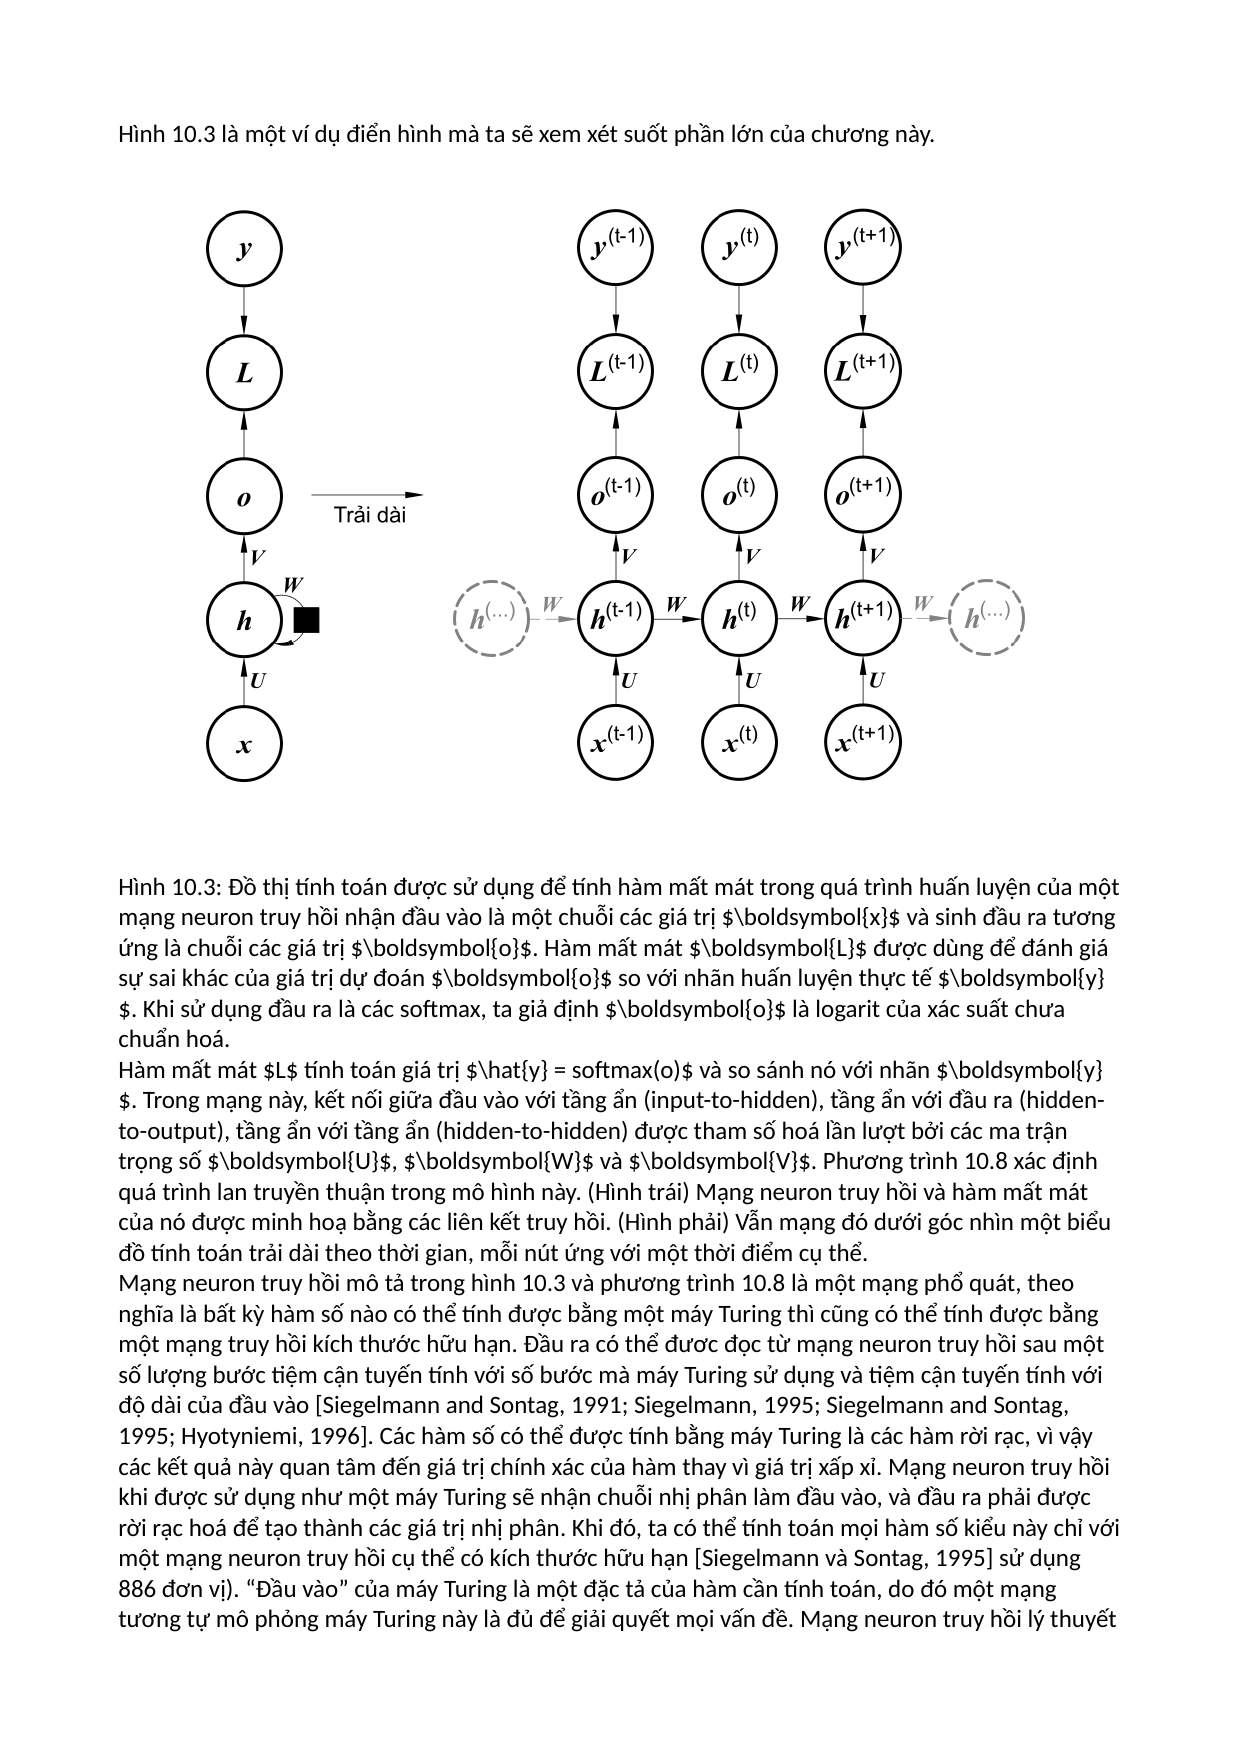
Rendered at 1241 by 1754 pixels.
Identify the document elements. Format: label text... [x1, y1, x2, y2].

text Mạng neuron truy hồi mô tả trong hình 10.3 và phương trình 10.8 là một mạng phổ quát, theo nghĩa là bất kỳ hàm số nào có thể tính được bằng một máy Turing thì cũng có thể tính được bằng một mạng truy hồi kích thước hữu hạn. Đầu ra có thể đươc đọc từ mạng neuron truy hồi sau một số lượng bước tiệm cận tuyến tính với số bước mà máy Turing sử dụng và tiệm cận tuyến tính với độ dài của đầu vào [Siegelmann and Sontag, 1991; Siegelmann, 1995; Siegelmann and Sontag, 1995; Hyotyniemi, 1996]. Các hàm số có thể được tính bằng máy Turing là các hàm rời rạc, vì vậy các kết quả này quan tâm đến giá trị chính xác của hàm thay vì giá trị xấp xỉ. Mạng neuron truy hồi khi được sử dụng như một máy Turing sẽ nhận chuỗi nhị phân làm đầu vào, và đầu ra phải được rời rạc hoá để tạo thành các giá trị nhị phân. Khi đó, ta có thể tính toán mọi hàm số kiểu này chỉ với một mạng neuron truy hồi cụ thể có kích thước hữu hạn [Siegelmann và Sontag, 1995] sử dụng 886 đơn vị). “Đầu vào” của máy Turing là một đặc tả của hàm cần tính toán, do đó một mạng tương tự mô phỏng máy Turing này là đủ để giải quyết mọi vấn đề. Mạng neuron truy hồi lý thuyết [118, 1267, 1122, 1634]
text Hình 10.3: Đồ thị tính toán được sử dụng để tính hàm mất mát trong quá trình huấn luyện của một mạng neuron truy hồi nhận đầu vào là một chuỗi các giá trị $\boldsymbol{x}$ và sinh đầu ra tương ứng là chuỗi các giá trị $\boldsymbol{o}$. Hàm mất mát $\boldsymbol{L}$ được dùng để đánh giá sự sai khác của giá trị dự đoán $\boldsymbol{o}$ so với nhãn huấn luyện thực tế $\boldsymbol{y}$. Khi sử dụng đầu ra là các softmax, ta giả định $\boldsymbol{o}$ là logarit của xác suất chưa chuẩn hoá. [118, 871, 1122, 1054]
picture [127, 148, 1113, 841]
text Hình 10.3 là một ví dụ điển hình mà ta sẽ xem xét suốt phần lớn của chương này. [118, 118, 1122, 149]
text Hàm mất mát $L$ tính toán giá trị $\hat{y} = softmax(o)$ và so sánh nó với nhãn $\boldsymbol{y}$. Trong mạng này, kết nối giữa đầu vào với tầng ẩn (input-to-hidden), tầng ẩn với đầu ra (hidden-to-output), tầng ẩn với tầng ẩn (hidden-to-hidden) được tham số hoá lần lượt bởi các ma trận trọng số $\boldsymbol{U}$, $\boldsymbol{W}$ và $\boldsymbol{V}$. Phương trình 10.8 xác định quá trình lan truyền thuận trong mô hình này. (Hình trái) Mạng neuron truy hồi và hàm mất mát của nó được minh hoạ bằng các liên kết truy hồi. (Hình phải) Vẫn mạng đó dưới góc nhìn một biểu đồ tính toán trải dài theo thời gian, mỗi nút ứng với một thời điểm cụ thể. [118, 1054, 1122, 1267]
